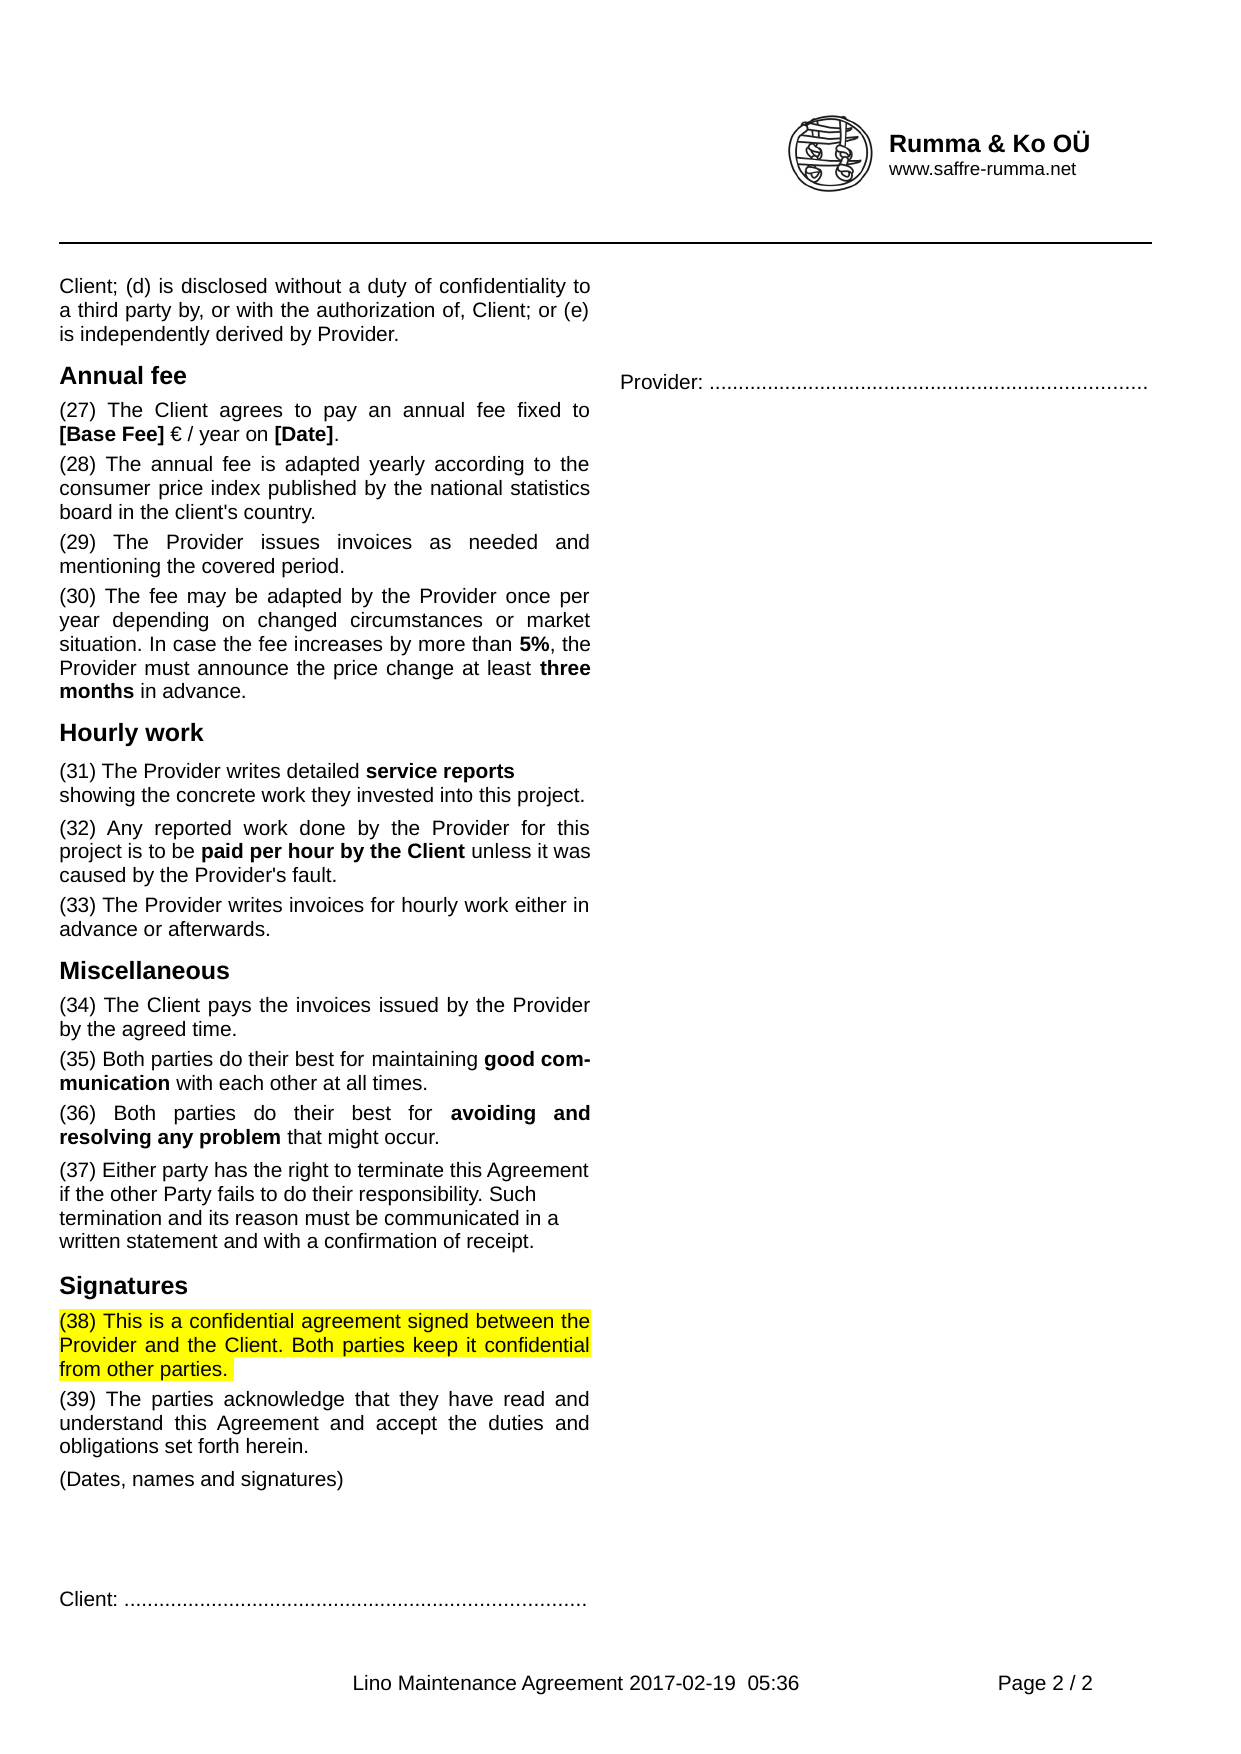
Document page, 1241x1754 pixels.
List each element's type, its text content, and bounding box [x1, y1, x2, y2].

subtitle Miscellaneous [59, 956, 591, 984]
picture [781, 109, 878, 198]
text (33) The Provider writes invoices for hourly work either in advance or afterwards. [59, 893, 591, 941]
text (31) The Provider writes detailed service reports showing the concrete work they invested into this project. [59, 758, 591, 806]
subtitle Annual fee [59, 361, 591, 389]
text (Dates, names and signatures) Client: Provider: [620, 274, 1152, 394]
text (35) Both parties do their best for maintaining good com­munication with each other at all times. [59, 1047, 591, 1095]
text (Dates, names and signatures) Client: Provider: [59, 1467, 591, 1635]
text (28) The annual fee is adapted yearly according to the consumer price index published by the national statistics board in the client's country. [59, 452, 591, 524]
text (39) The parties acknowledge that they have read and un­derstand this Agreement and accept the duties and obliga­tions set forth herein. [59, 1386, 591, 1458]
text (38) This is a confidential agreement signed between the Provider and the Client. Both parties keep it confidential from other parties. [59, 1309, 591, 1381]
text (37) Either party has the right to terminate this Agreement if the other Party fails to do their responsibility. Such termination and its reason must be communicated in a written statement and with a confirmation of receipt. [59, 1157, 591, 1253]
text (29) The Provider issues invoices as needed and mentioning the covered period. [59, 530, 591, 578]
text (34) The Client pays the invoices issued by the Provider by the agreed time. [59, 993, 591, 1041]
text (27) The Client agrees to pay an annual fee fixed to [Base Fee] € / year on [Date]. [59, 398, 591, 446]
text Client; (d) is disclosed without a duty of confi­dentiality to a third party by, or with the authorization of, Client; or (e) is inde­pendently derived by Provider. [59, 274, 591, 346]
text (32) Any reported work done by the Provider for this project is to be paid per hour by the Client unless it was caused by the Provider's fault. [59, 815, 591, 887]
subtitle Hourly work [59, 718, 591, 747]
text (30) The fee may be adapted by the Provider once per year depending on changed circumstances or market situation. In case the fee increases by more than 5%, the Provider must announce the price change at least three months in advance. [59, 583, 591, 703]
text (36) Both parties do their best for avoiding and resolving any problem that might occur. [59, 1101, 591, 1149]
subtitle Signatures [59, 1271, 591, 1300]
